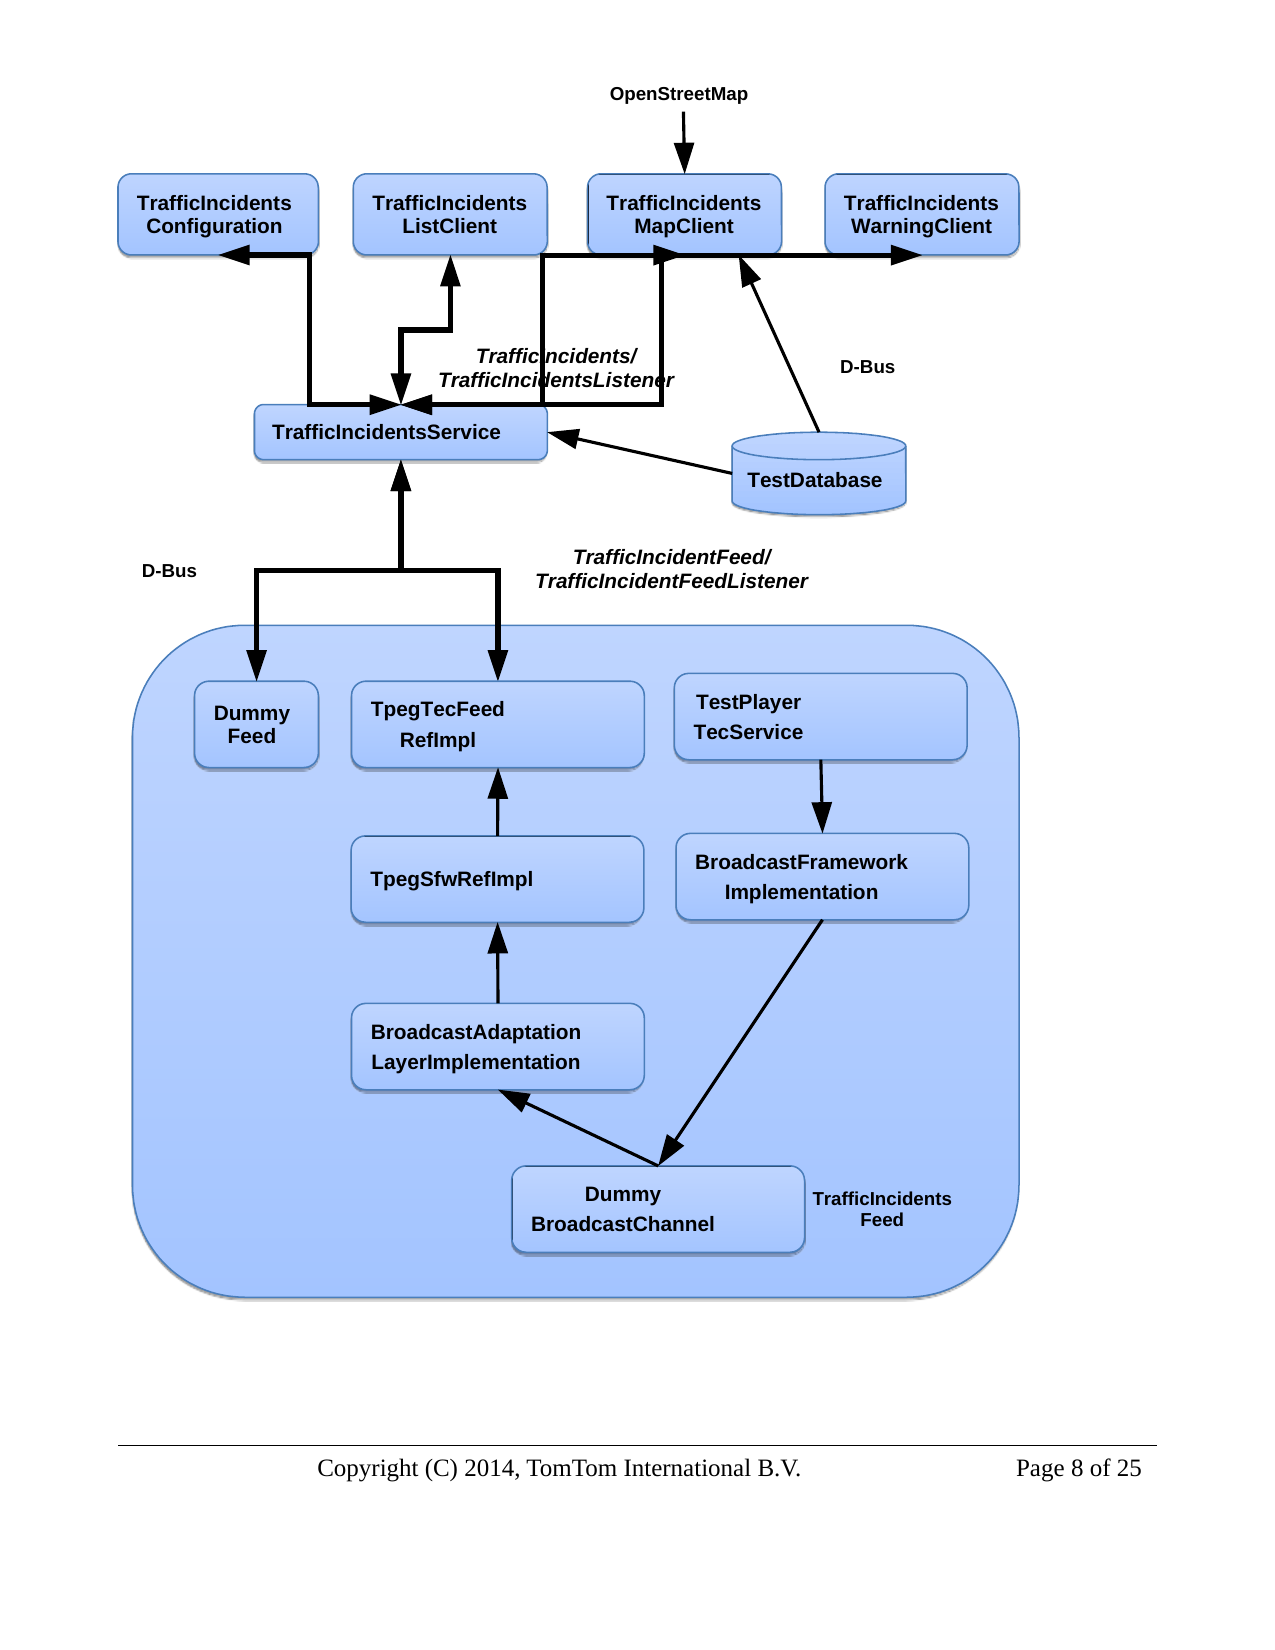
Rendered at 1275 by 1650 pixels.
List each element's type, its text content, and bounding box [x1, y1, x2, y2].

table_cell - [670, 1150, 1018, 1158]
table_cell - [134, 1150, 635, 1158]
table_cell - [134, 1166, 518, 1171]
table_cell - [798, 1166, 1018, 1171]
table_cell - [631, 1150, 662, 1159]
